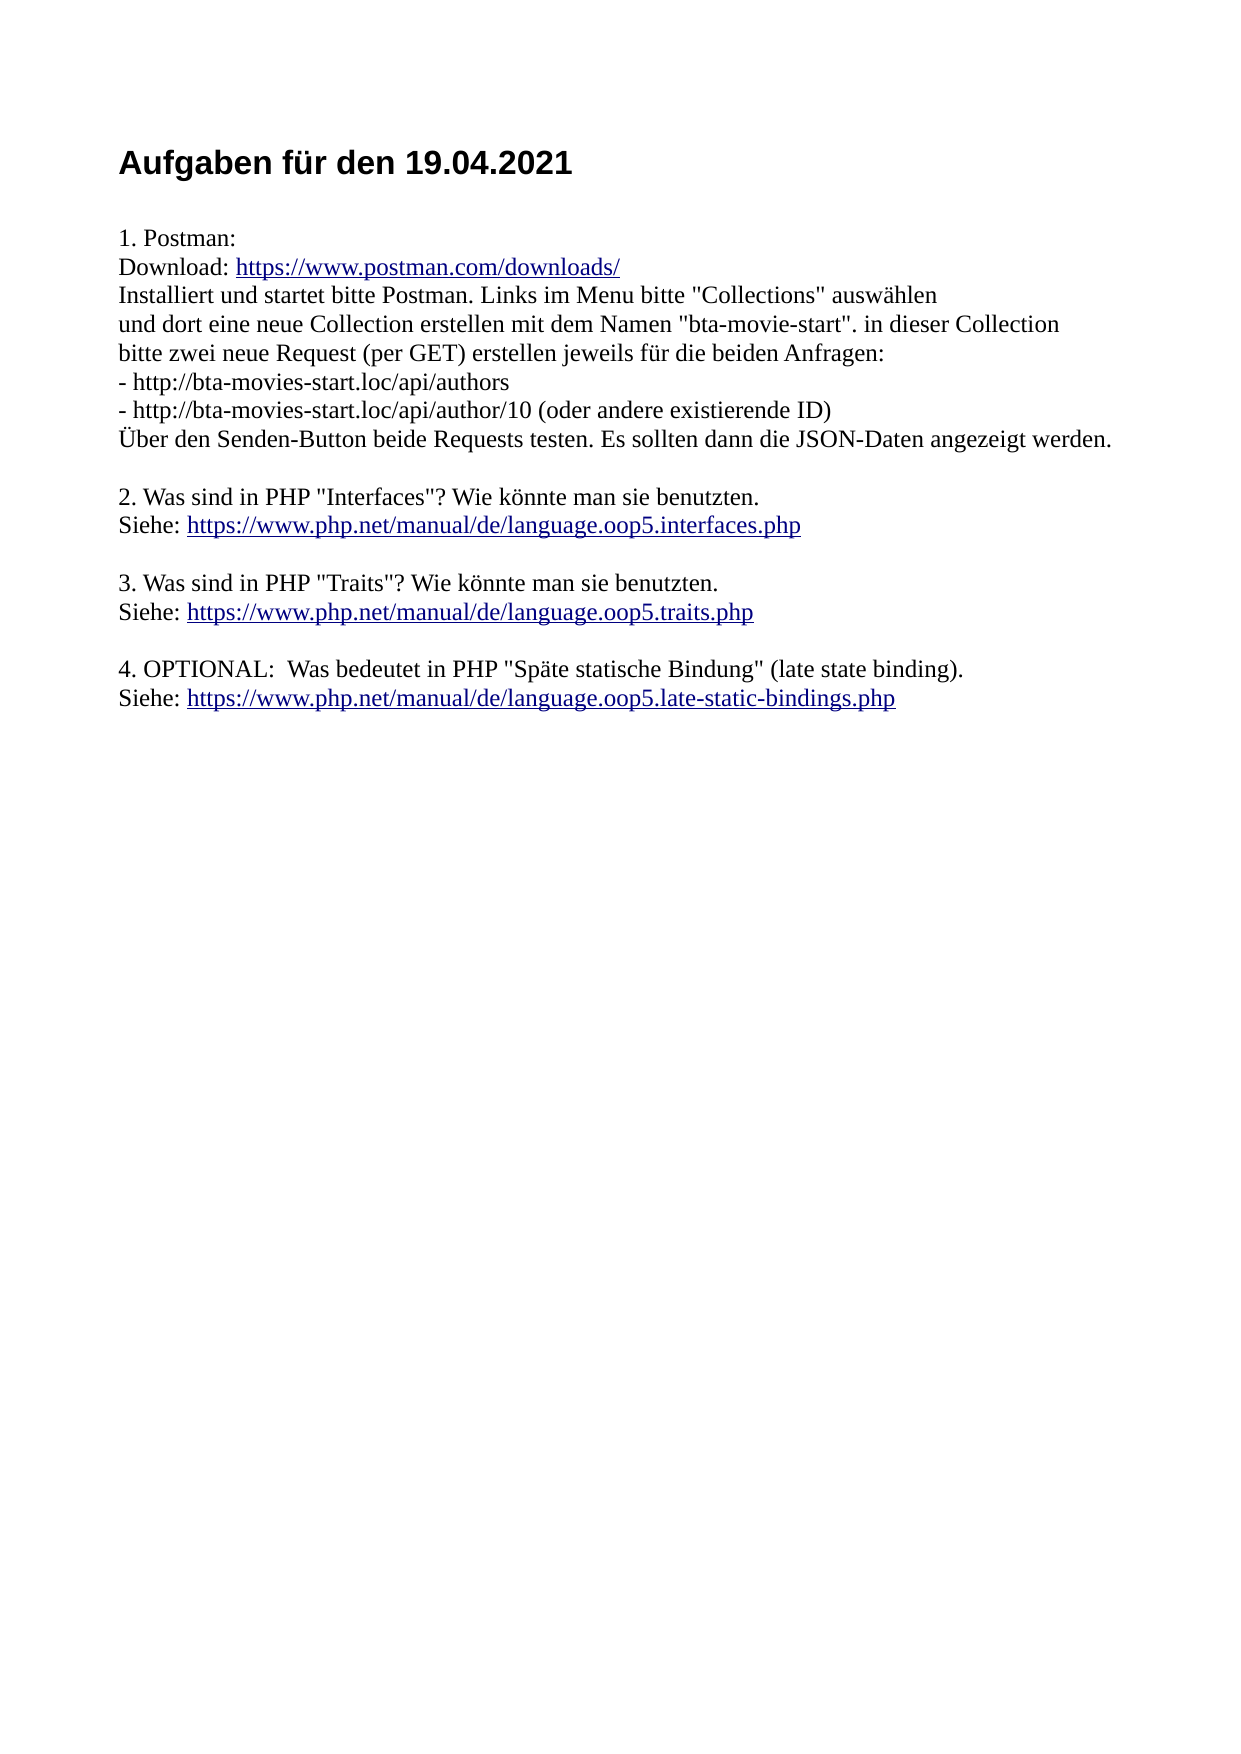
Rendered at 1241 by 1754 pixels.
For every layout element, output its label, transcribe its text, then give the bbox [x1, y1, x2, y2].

text 3. Was sind in PHP "Traits"? Wie könnte man sie benutzten. [118, 568, 1122, 597]
text Installiert und startet bitte Postman. Links im Menu bitte "Collections" auswählen [118, 281, 1122, 309]
text - http://bta-movies-start.loc/api/author/10 (oder andere existierende ID) [118, 396, 1122, 424]
text Download: https://www.postman.com/downloads/ [118, 252, 1122, 281]
text 4. OPTIONAL: Was bedeutet in PHP "Späte statische Bindung" (late state binding). [118, 654, 1122, 683]
text Über den Senden-Button beide Requests testen. Es sollten dann die JSON-Daten angezeigt werden. [118, 424, 1122, 453]
text bitte zwei neue Request (per GET) erstellen jeweils für die beiden Anfragen: [118, 338, 1122, 367]
text und dort eine neue Collection erstellen mit dem Namen "bta-movie-start". in dieser Collection [118, 309, 1122, 338]
text Siehe: https://www.php.net/manual/de/language.oop5.traits.php [118, 597, 1122, 626]
text - http://bta-movies-start.loc/api/authors [118, 367, 1122, 396]
text 2. Was sind in PHP "Interfaces"? Wie könnte man sie benutzten. [118, 482, 1122, 511]
text Siehe: https://www.php.net/manual/de/language.oop5.interfaces.php [118, 511, 1122, 539]
text 1. Postman: [118, 223, 1122, 252]
text Siehe: https://www.php.net/manual/de/language.oop5.late-static-bindings.php [118, 683, 1122, 712]
subtitle Aufgaben für den 19.04.2021 [118, 143, 1122, 182]
